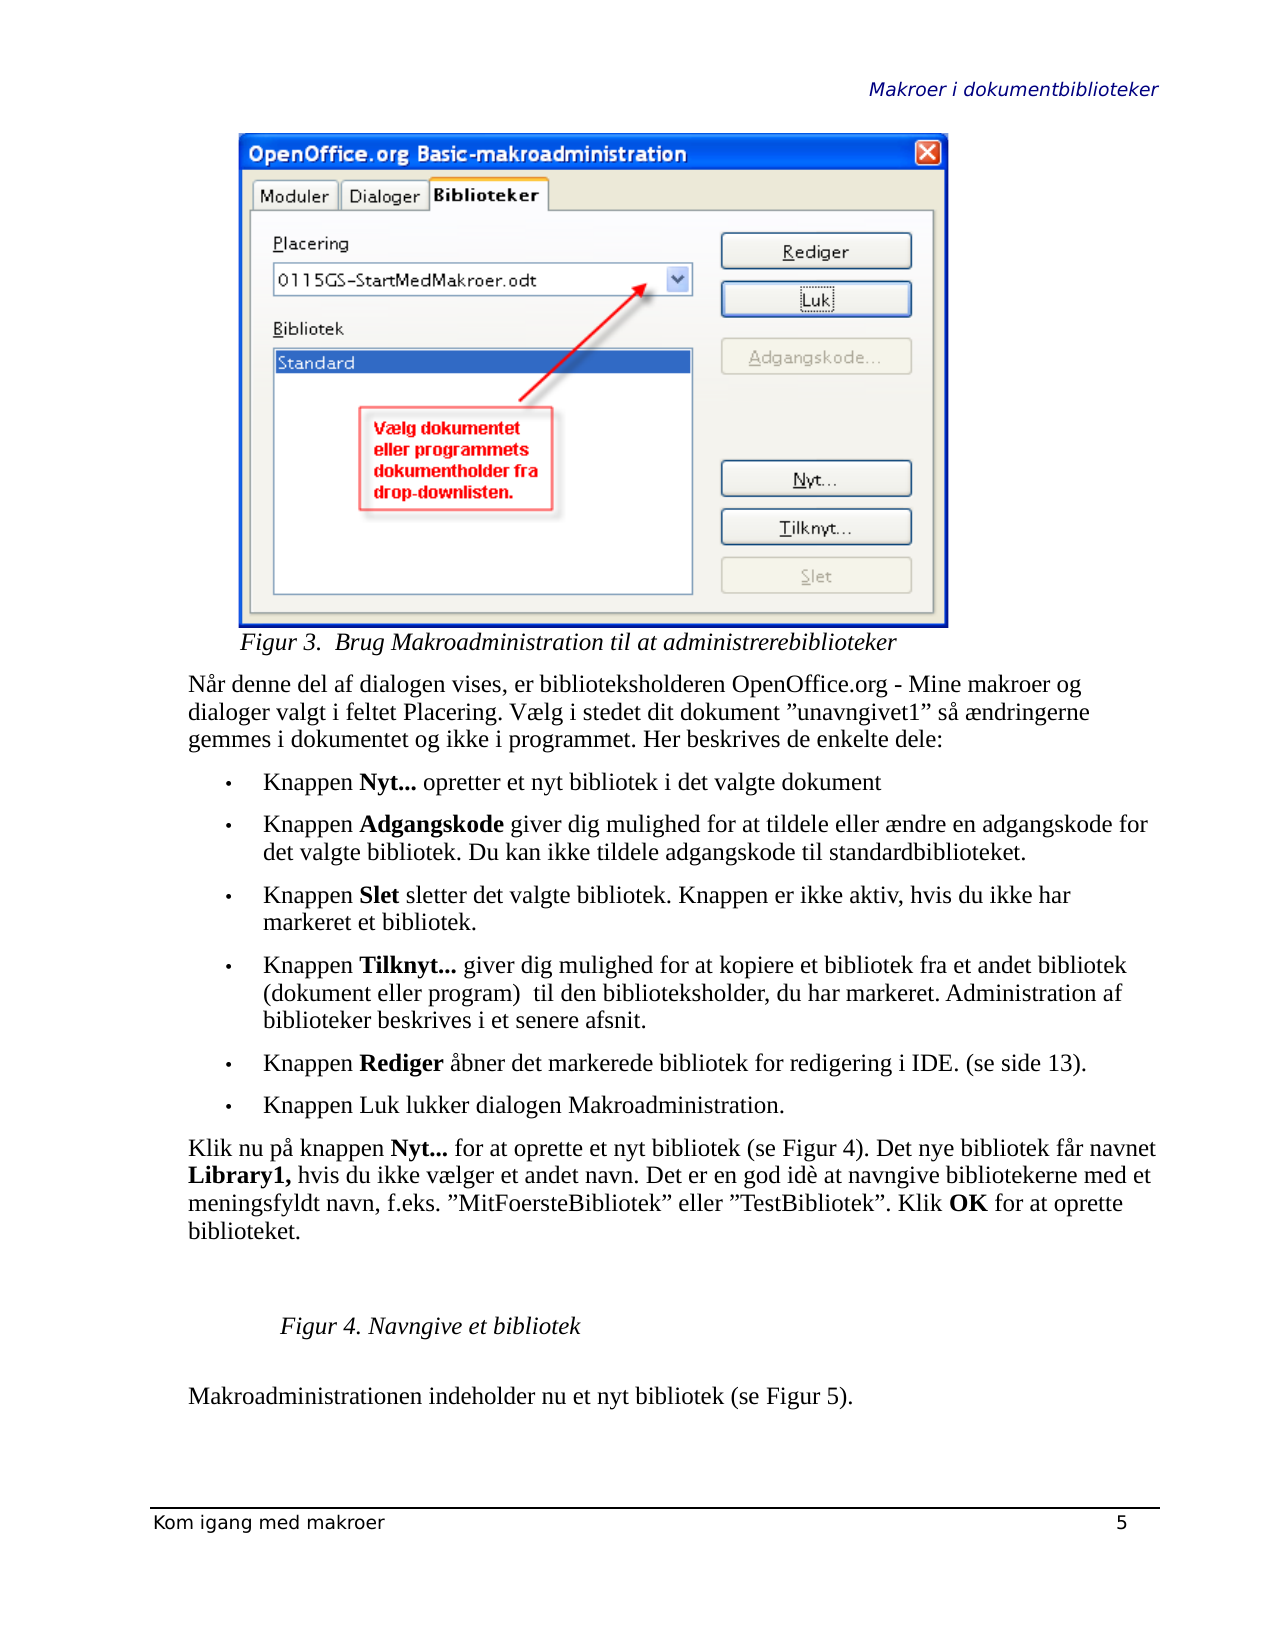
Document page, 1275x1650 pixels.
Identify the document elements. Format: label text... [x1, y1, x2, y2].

list Knappen Nyt... opretter et nyt bibliotek i det valgte dokument [225, 768, 1160, 796]
text Når denne del af dialogen vises, er biblioteksholderen OpenOffice.org - Mine makroer og dialoger valgt i feltet Placering. Vælg i stedet dit dokument ”unavngivet1” så ændringerne gemmes i dokumentet og ikke i programmet. Her beskrives de enkelte dele: [188, 670, 1160, 753]
list Knappen Rediger åbner det markerede bibliotek for redigering i IDE. (se side 13). [225, 1049, 1160, 1077]
text Figur 4. Navngive et bibliotek [280, 1312, 1160, 1340]
list Knappen Tilknyt... giver dig mulighed for at kopiere et bibliotek fra et andet bibliotek (dokument eller program) til den biblioteksholder, du har markeret. Administration af biblioteker beskrives i et senere afsnit. [225, 951, 1160, 1034]
text Makroadministrationen indeholder nu et nyt bibliotek (se Figur 5). [188, 1382, 1160, 1410]
list Knappen Luk lukker dialogen Makroadministration. [225, 1091, 1160, 1119]
text Figur 3. Brug Makroadministration til at administrerebiblioteker [240, 134, 1160, 655]
list Knappen Slet sletter det valgte bibliotek. Knappen er ikke aktiv, hvis du ikke har markeret et bibliotek. [225, 881, 1160, 936]
text Klik nu på knappen Nyt... for at oprette et nyt bibliotek (se Figur 4). Det nye bibliotek får navnet Library1, hvis du ikke vælger et andet navn. Det er en god idè at navngive bibliotekerne med et meningsfyldt navn, f.eks. ”MitFoersteBibliotek” eller ”TestBibliotek”. Klik OK for at oprette biblioteket. [188, 1134, 1160, 1245]
picture [238, 133, 949, 628]
list Knappen Adgangskode giver dig mulighed for at tildele eller ændre en adgangskode for det valgte bibliotek. Du kan ikke tildele adgangskode til standardbiblioteket. [225, 811, 1160, 866]
